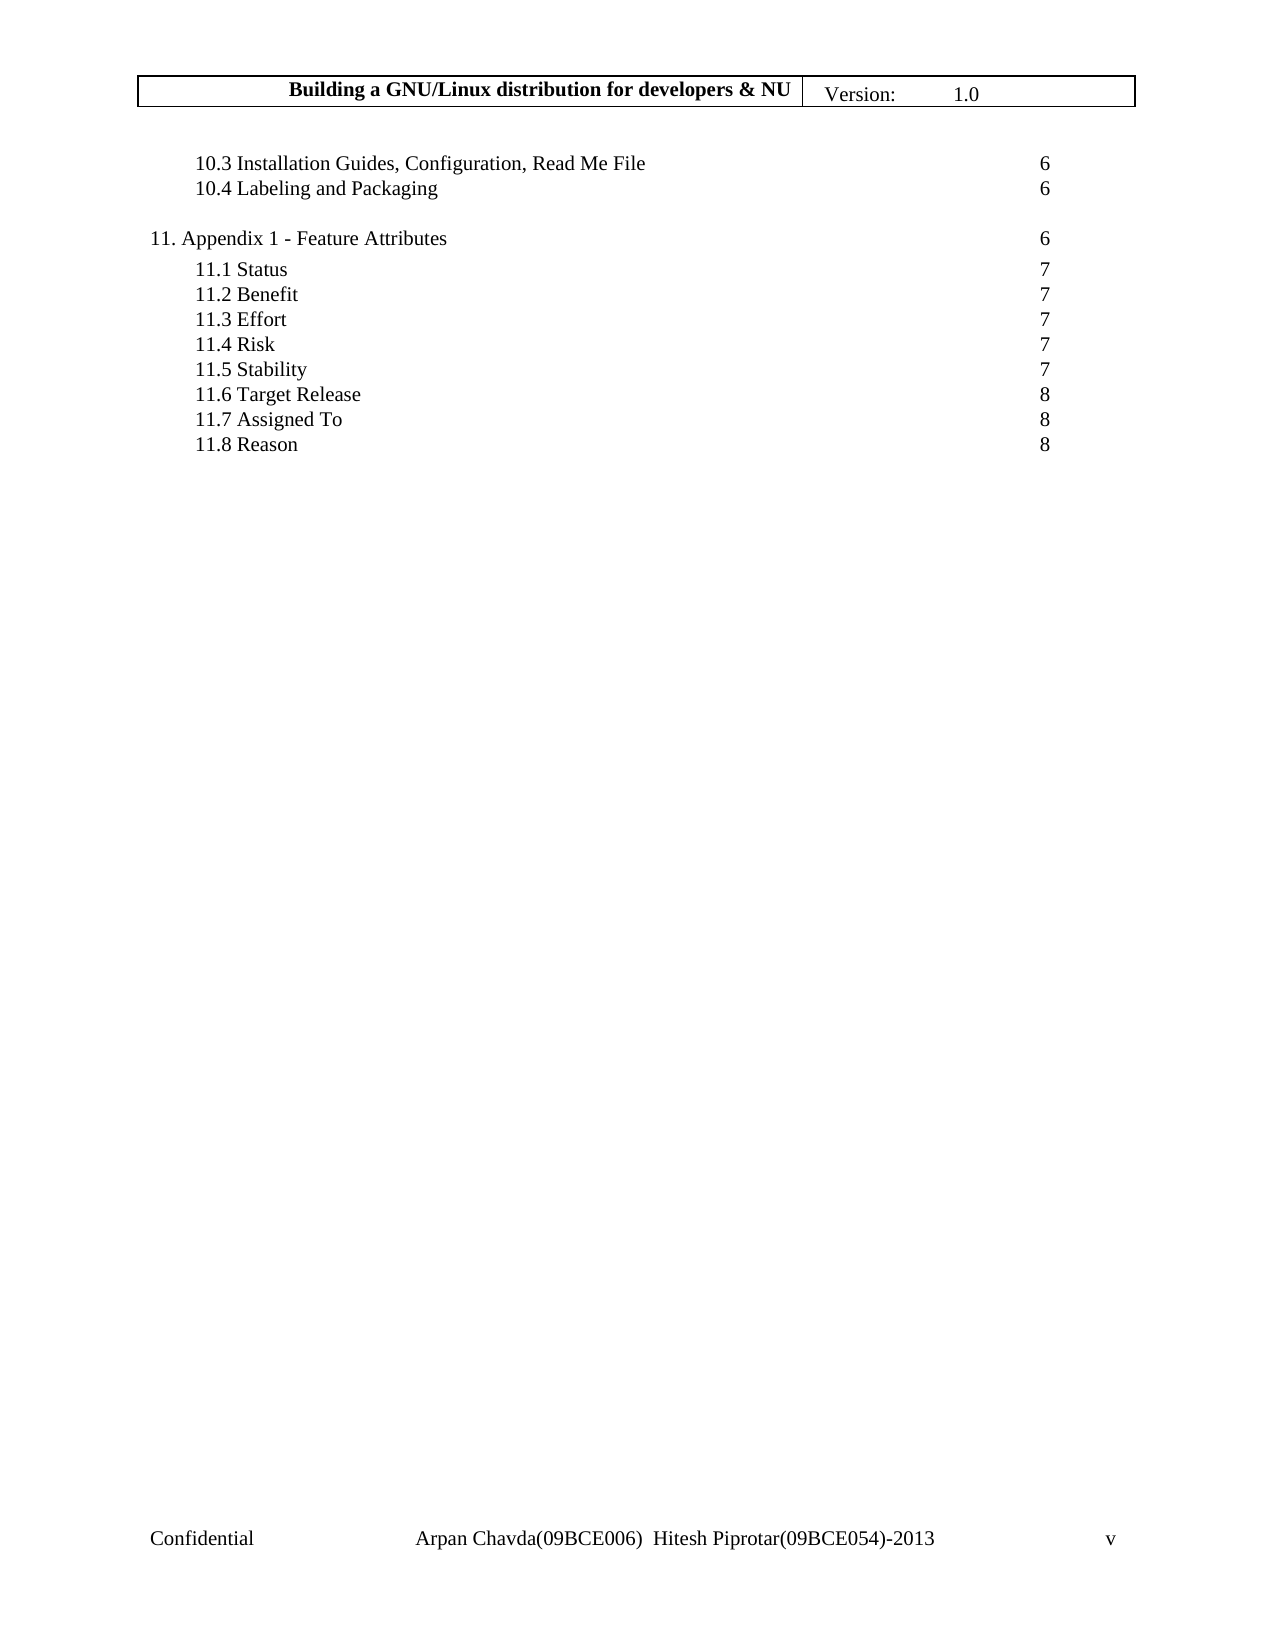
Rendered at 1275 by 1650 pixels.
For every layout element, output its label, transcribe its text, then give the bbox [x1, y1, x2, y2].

text 11. Appendix 1 - Feature Attributes 6 [150, 225, 1050, 250]
text 10.4 Labeling and Packaging 6 [195, 175, 1050, 200]
text 11.7 Assigned To 8 [195, 406, 1050, 431]
text 11.3 Effort 7 [195, 306, 1050, 331]
text 11.8 Reason 8 [195, 431, 1050, 456]
text 11.6 Target Release 8 [195, 381, 1050, 406]
text 11.5 Stability 7 [195, 356, 1050, 381]
text 11.2 Benefit 7 [195, 281, 1050, 306]
text 10.3 Installation Guides, Configuration, Read Me File 6 [195, 150, 1050, 175]
text 11.1 Status 7 [195, 256, 1050, 281]
text 11.4 Risk 7 [195, 331, 1050, 356]
